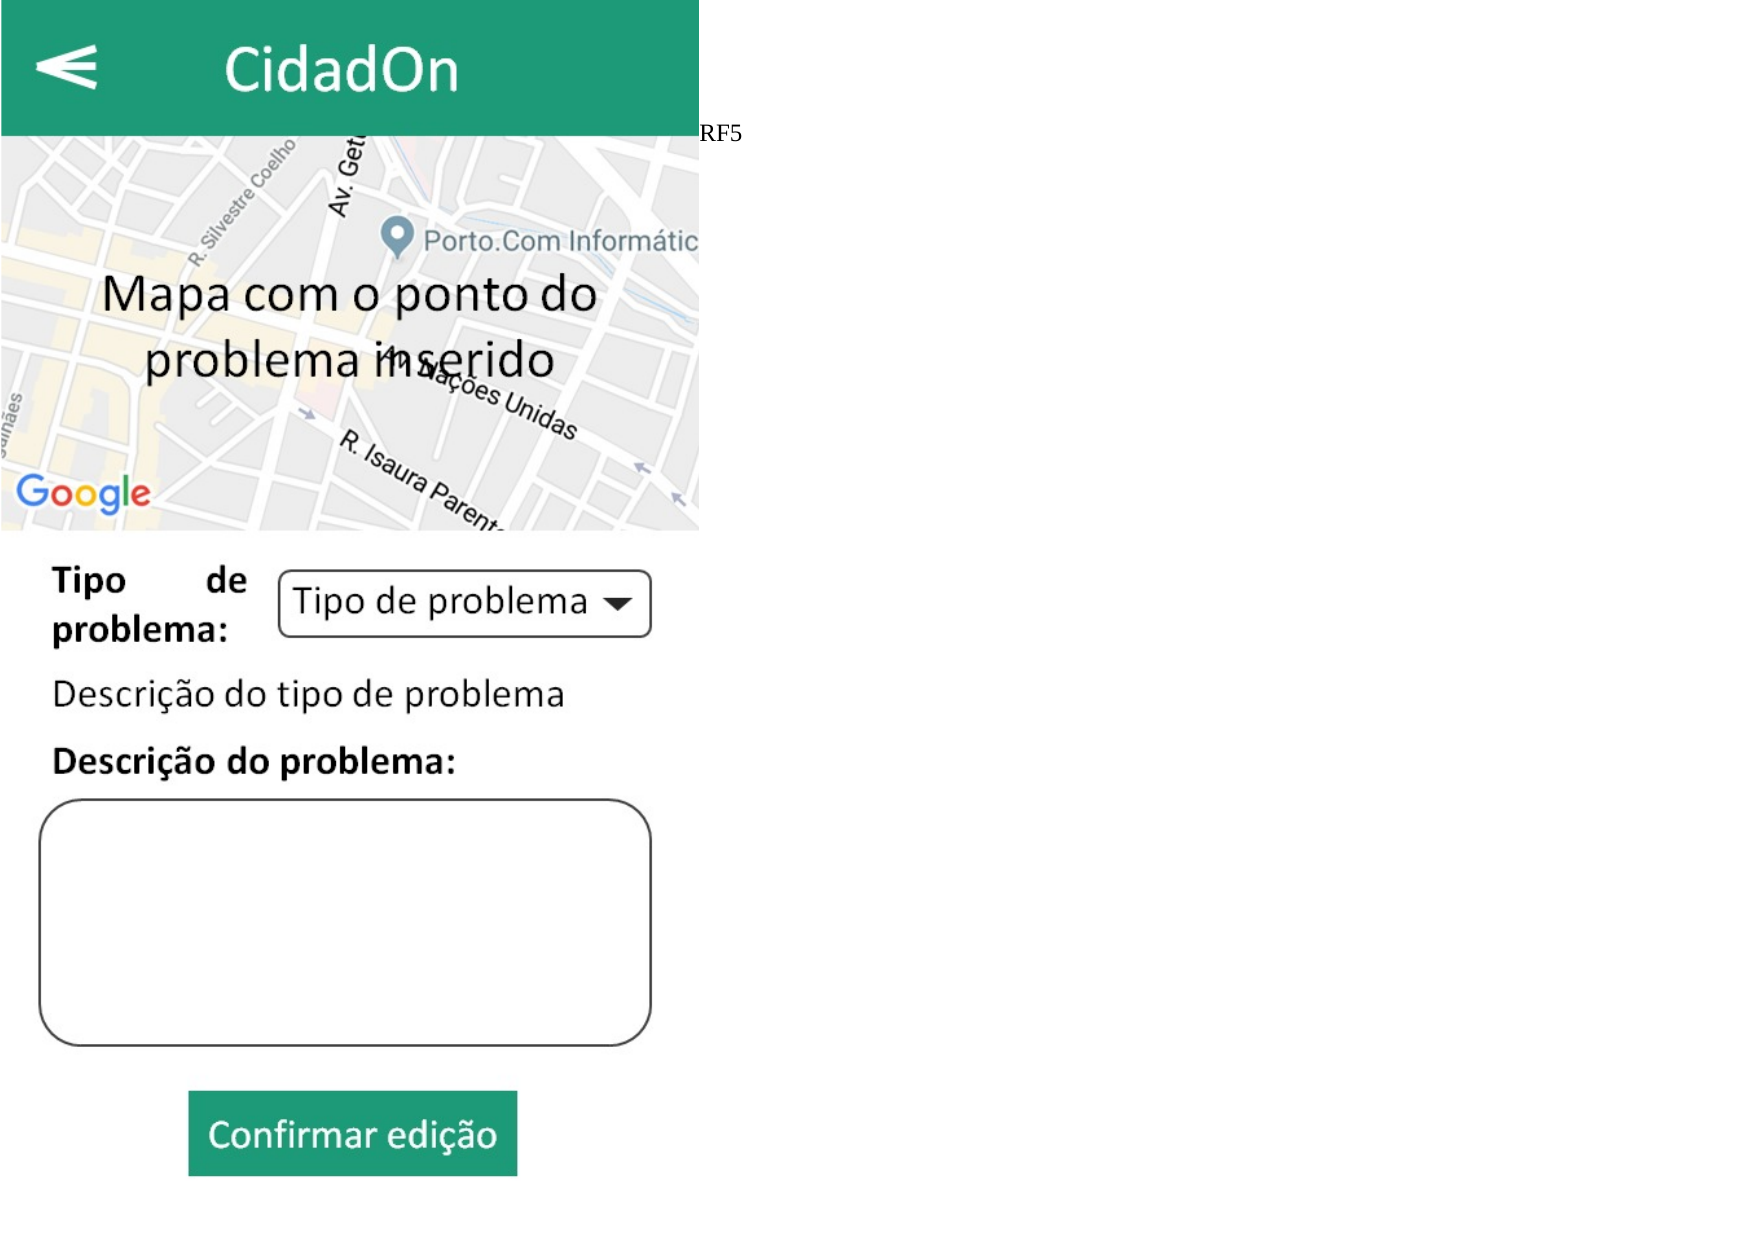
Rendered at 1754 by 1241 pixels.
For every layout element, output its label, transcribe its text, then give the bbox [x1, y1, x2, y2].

picture [1, 0, 699, 1241]
text RF5 [699, 118, 1636, 147]
